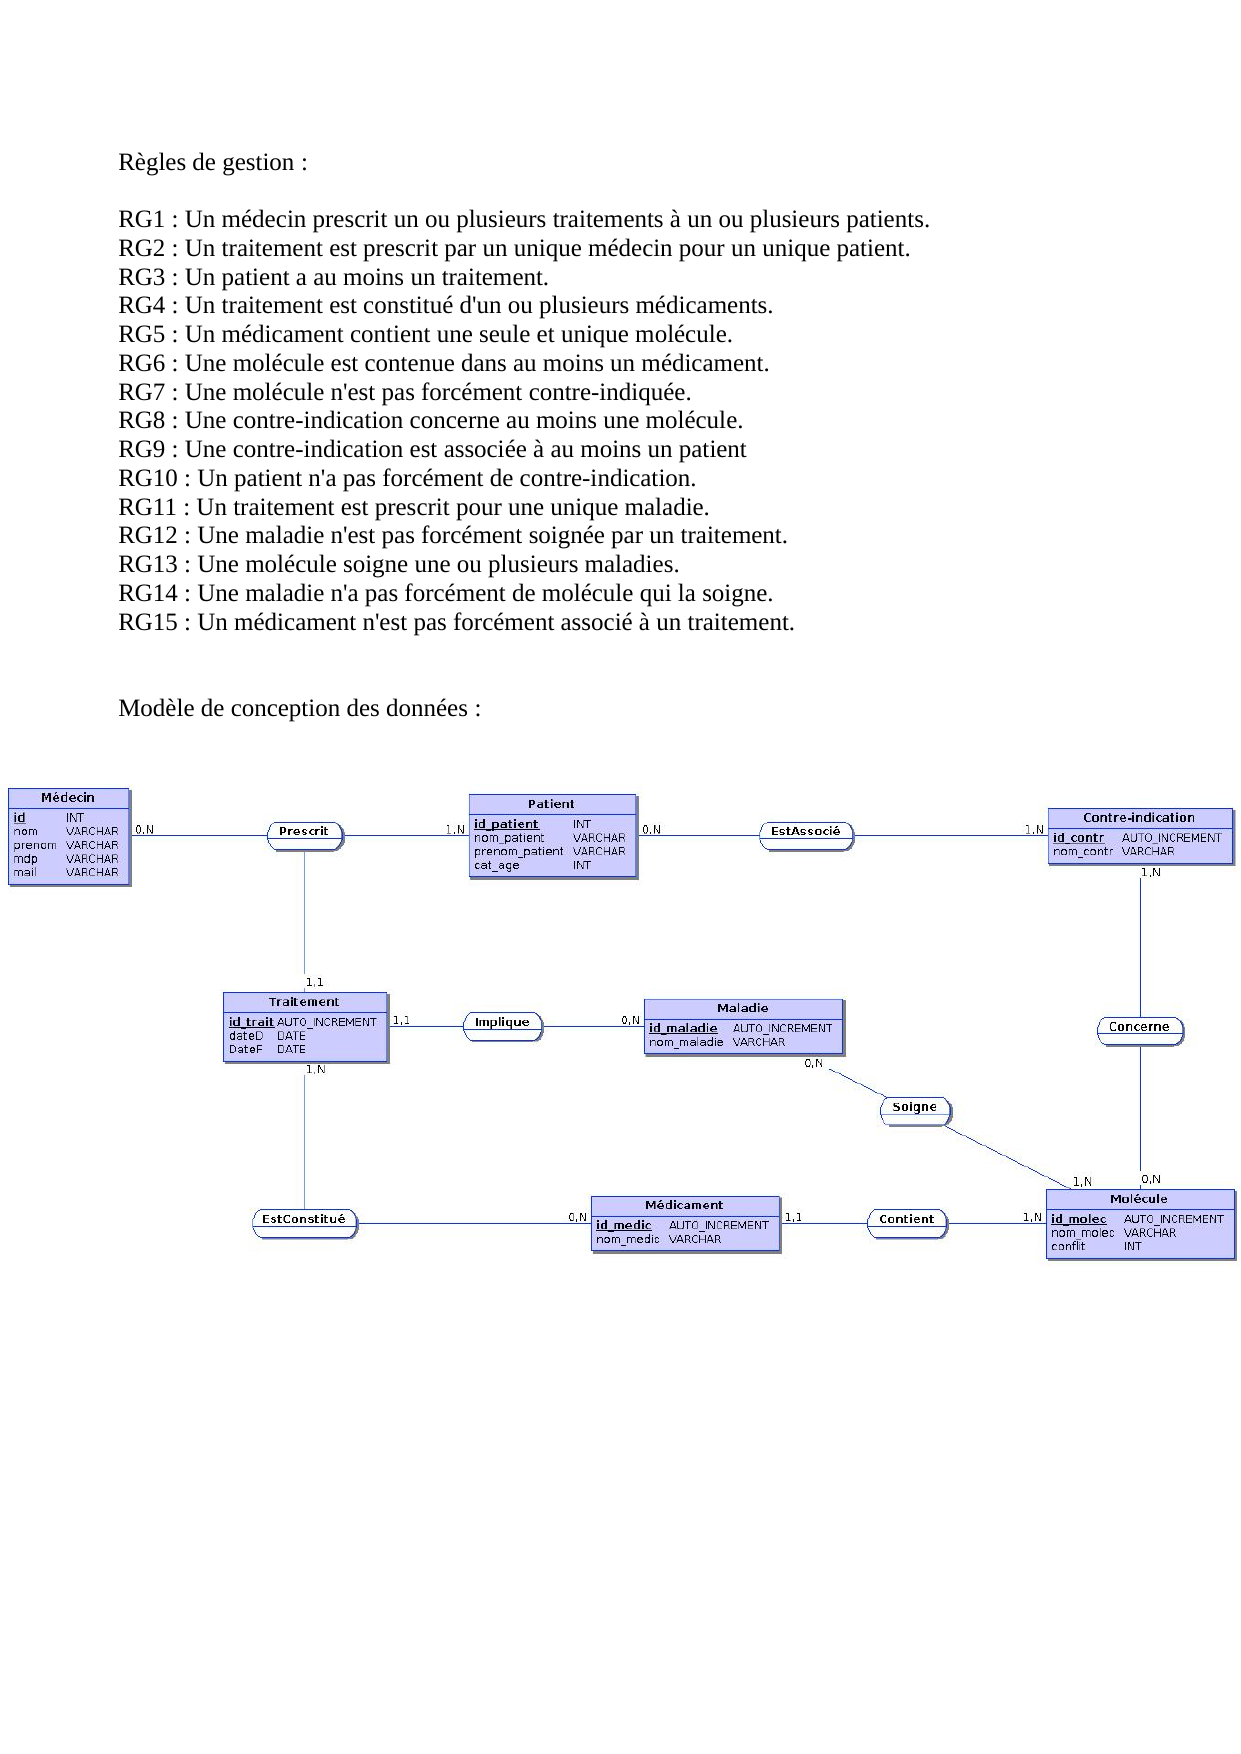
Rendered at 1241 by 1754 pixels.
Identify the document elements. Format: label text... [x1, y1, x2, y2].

text RG7 : Une molécule n'est pas forcément contre-indiquée. [118, 377, 1122, 406]
text RG1 : Un médecin prescrit un ou plusieurs traitements à un ou plusieurs patients. [118, 204, 1122, 233]
text RG4 : Un traitement est constitué d'un ou plusieurs médicaments. [118, 291, 1122, 319]
text Règles de gestion : [118, 147, 1122, 176]
text Modèle de conception des données : [118, 693, 1122, 722]
text RG2 : Un traitement est prescrit par un unique médecin pour un unique patient. [118, 233, 1122, 262]
text RG12 : Une maladie n'est pas forcément soignée par un traitement. [118, 521, 1122, 549]
text RG6 : Une molécule est contenue dans au moins un médicament. [118, 348, 1122, 377]
text RG3 : Un patient a au moins un traitement. [118, 262, 1122, 291]
text RG8 : Une contre-indication concerne au moins une molécule. [118, 406, 1122, 434]
text RG11 : Un traitement est prescrit pour une unique maladie. [118, 492, 1122, 521]
text RG15 : Un médicament n'est pas forcément associé à un traitement. [118, 607, 1122, 636]
text RG13 : Une molécule soigne une ou plusieurs maladies. [118, 549, 1122, 578]
text RG10 : Un patient n'a pas forcément de contre-indication. [118, 463, 1122, 492]
text RG14 : Une maladie n'a pas forcément de molécule qui la soigne. [118, 578, 1122, 607]
text RG9 : Une contre-indication est associée à au moins un patient [118, 434, 1122, 463]
picture [0, 776, 1241, 1273]
text RG5 : Un médicament contient une seule et unique molécule. [118, 319, 1122, 348]
